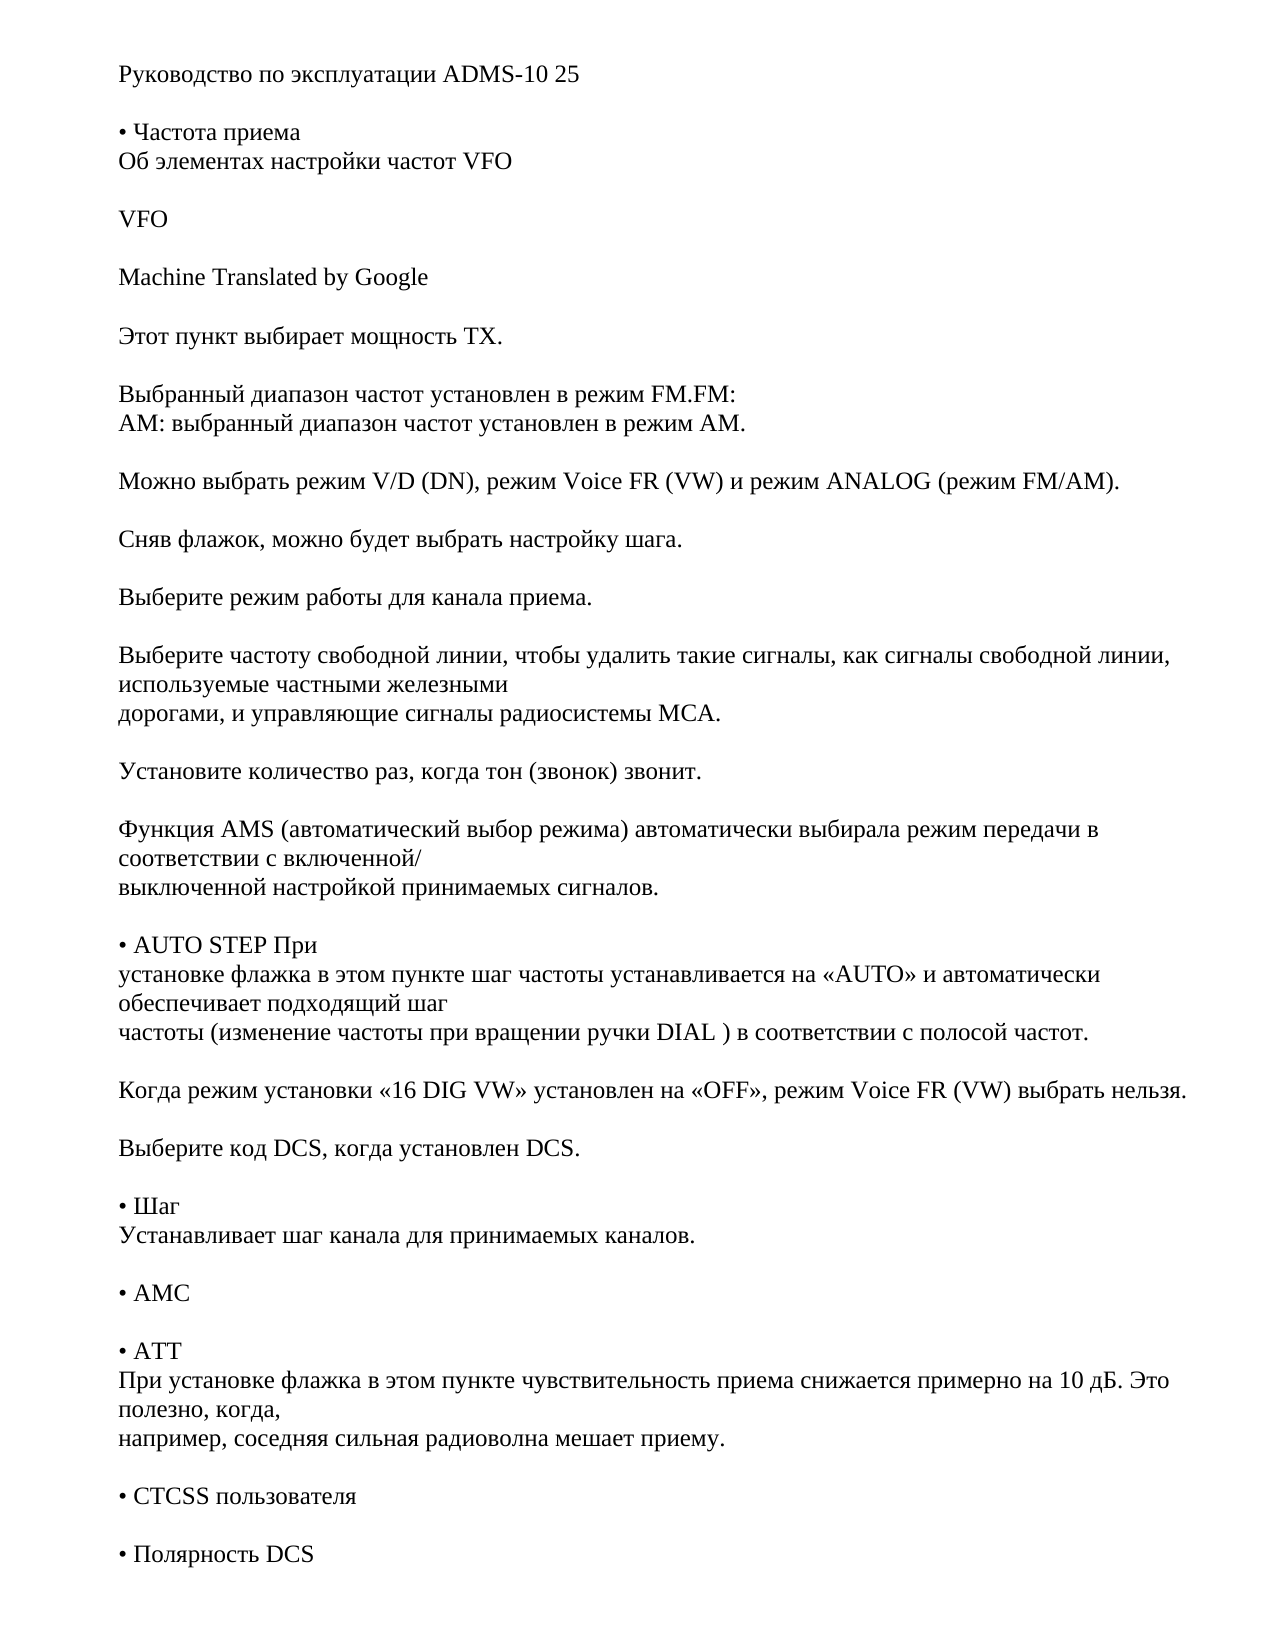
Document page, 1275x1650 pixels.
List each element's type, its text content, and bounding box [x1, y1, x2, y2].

text Выберите режим работы для канала приема. [118, 582, 1216, 611]
text Можно выбрать режим V/D (DN), режим Voice FR (VW) и режим ANALOG (режим FM/AM). [118, 466, 1216, 495]
text Установите количество раз, когда тон (звонок) звонит. [118, 756, 1216, 785]
text VFO [118, 204, 1216, 233]
text • Шаг Устанавливает шаг канала для принимаемых каналов. [118, 1191, 1216, 1249]
text Machine Translated by Google [118, 262, 1216, 291]
text Сняв флажок, можно будет выбрать настройку шага. [118, 524, 1216, 553]
text • АМС [118, 1278, 1216, 1307]
text • CTCSS пользователя [118, 1481, 1216, 1510]
text Руководство по эксплуатации ADMS-10 25 [118, 59, 1216, 88]
text • AUTO STEP При установке флажка в этом пункте шаг частоты устанавливается на «AUTO» и автоматически обеспечивает подходящий шаг частоты (изменение частоты при вращении ручки DIAL ) в соответствии с полосой частот. [118, 930, 1216, 1045]
text Когда режим установки «16 DIG VW» установлен на «OFF», режим Voice FR (VW) выбрать нельзя. [118, 1075, 1216, 1103]
text • Частота приема Об элементах настройки частот VFO [118, 117, 1216, 175]
text Выбранный диапазон частот установлен в режим FM.FM: AM: выбранный диапазон частот установлен в режим AM. [118, 379, 1216, 436]
text Выберите код DCS, когда установлен DCS. [118, 1133, 1216, 1162]
text Выберите частоту свободной линии, чтобы удалить такие сигналы, как сигналы свободной линии, используемые частными железными дорогами, и управляющие сигналы радиосистемы MCA. [118, 641, 1216, 727]
text Функция AMS (автоматический выбор режима) автоматически выбирала режим передачи в соответствии с включенной/ выключенной настройкой принимаемых сигналов. [118, 814, 1216, 901]
text • ATT При установке флажка в этом пункте чувствительность приема снижается примерно на 10 дБ. Это полезно, когда, например, соседняя сильная радиоволна мешает приему. [118, 1336, 1216, 1451]
text • Полярность DCS [118, 1539, 1216, 1568]
text Этот пункт выбирает мощность TX. [118, 321, 1216, 349]
